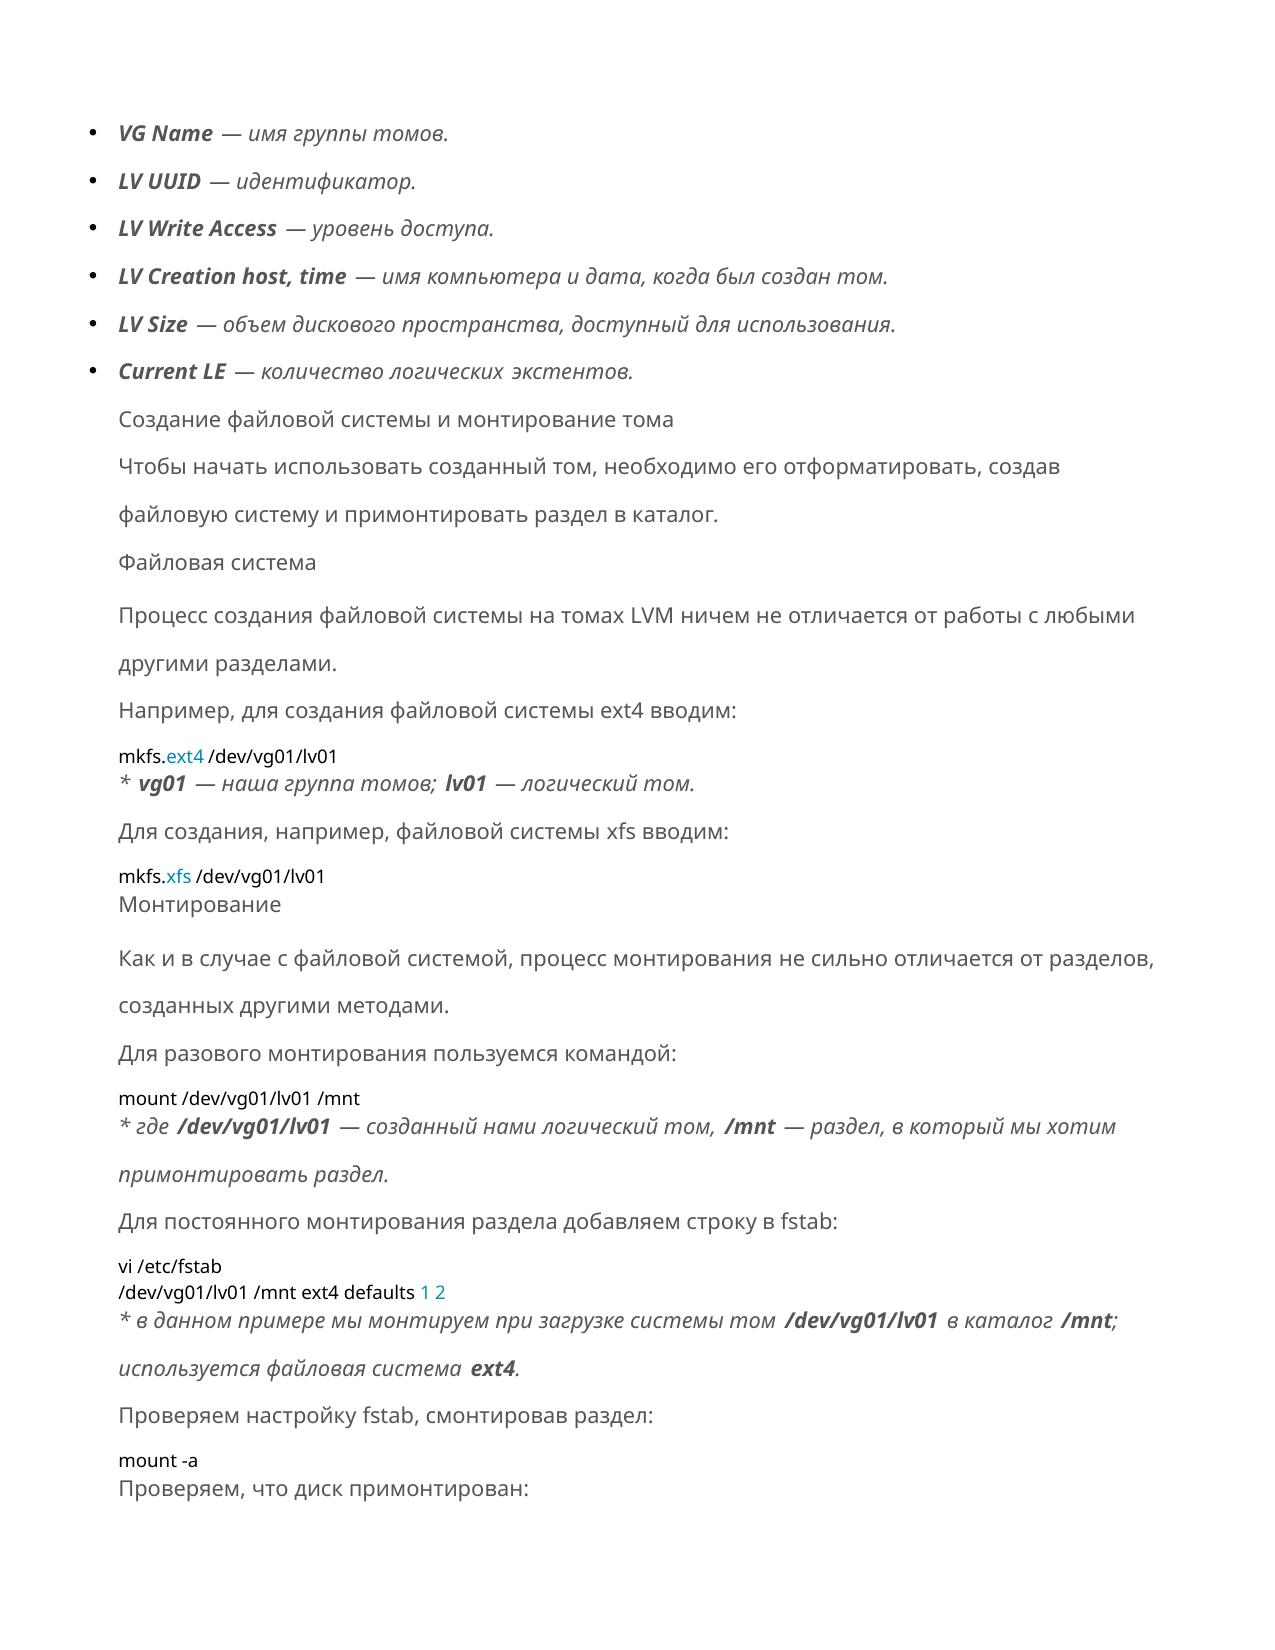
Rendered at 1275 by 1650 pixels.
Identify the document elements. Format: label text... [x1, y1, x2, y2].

subtitle Файловая система [118, 547, 1157, 576]
text /dev/vg01/lv01 /mnt ext4 defaults 1 2 [118, 1279, 1157, 1305]
list Current LE — количество логических экстентов. [118, 356, 1157, 386]
text Процесс создания файловой системы на томах LVM ничем не отличается от работы с любыми другими разделами. [118, 600, 1157, 677]
list LV Write Access — уровень доступа. [118, 213, 1157, 243]
text Как и в случае с файловой системой, процесс монтирования не сильно отличается от разделов, созданных другими методами. [118, 943, 1157, 1020]
text mount -a [118, 1448, 1157, 1473]
text Для создания, например, файловой системы xfs вводим: [118, 816, 1157, 846]
text Например, для создания файловой системы ext4 вводим: [118, 695, 1157, 725]
list VG Name — имя группы томов. [118, 118, 1157, 148]
text * vg01 — наша группа томов; lv01 — логический том. [118, 768, 1157, 798]
subtitle Монтирование [118, 889, 1157, 919]
list LV Creation host, time — имя компьютера и дата, когда был создан том. [118, 261, 1157, 291]
text Проверяем настройку fstab, смонтировав раздел: [118, 1400, 1157, 1430]
text Для постоянного монтирования раздела добавляем строку в fstab: [118, 1206, 1157, 1236]
text vi /etc/fstab [118, 1254, 1157, 1279]
text Проверяем, что диск примонтирован: [118, 1473, 1157, 1503]
text mkfs.xfs /dev/vg01/lv01 [118, 864, 1157, 889]
list LV Size — объем дискового пространства, доступный для использования. [118, 308, 1157, 338]
text mount /dev/vg01/lv01 /mnt [118, 1086, 1157, 1111]
text * где /dev/vg01/lv01 — созданный нами логический том, /mnt — раздел, в который мы хотим примонтировать раздел. [118, 1111, 1157, 1188]
text Для разового монтирования пользуемся командой: [118, 1038, 1157, 1068]
text * в данном примере мы монтируем при загрузке системы том /dev/vg01/lv01 в каталог /mnt; используется файловая система ext4. [118, 1305, 1157, 1382]
text mkfs.ext4 /dev/vg01/lv01 [118, 743, 1157, 768]
text Чтобы начать использовать созданный том, необходимо его отформатировать, создав файловую систему и примонтировать раздел в каталог. [118, 451, 1157, 529]
list LV UUID — идентификатор. [118, 166, 1157, 196]
subtitle Создание файловой системы и монтирование тома [118, 404, 1157, 433]
